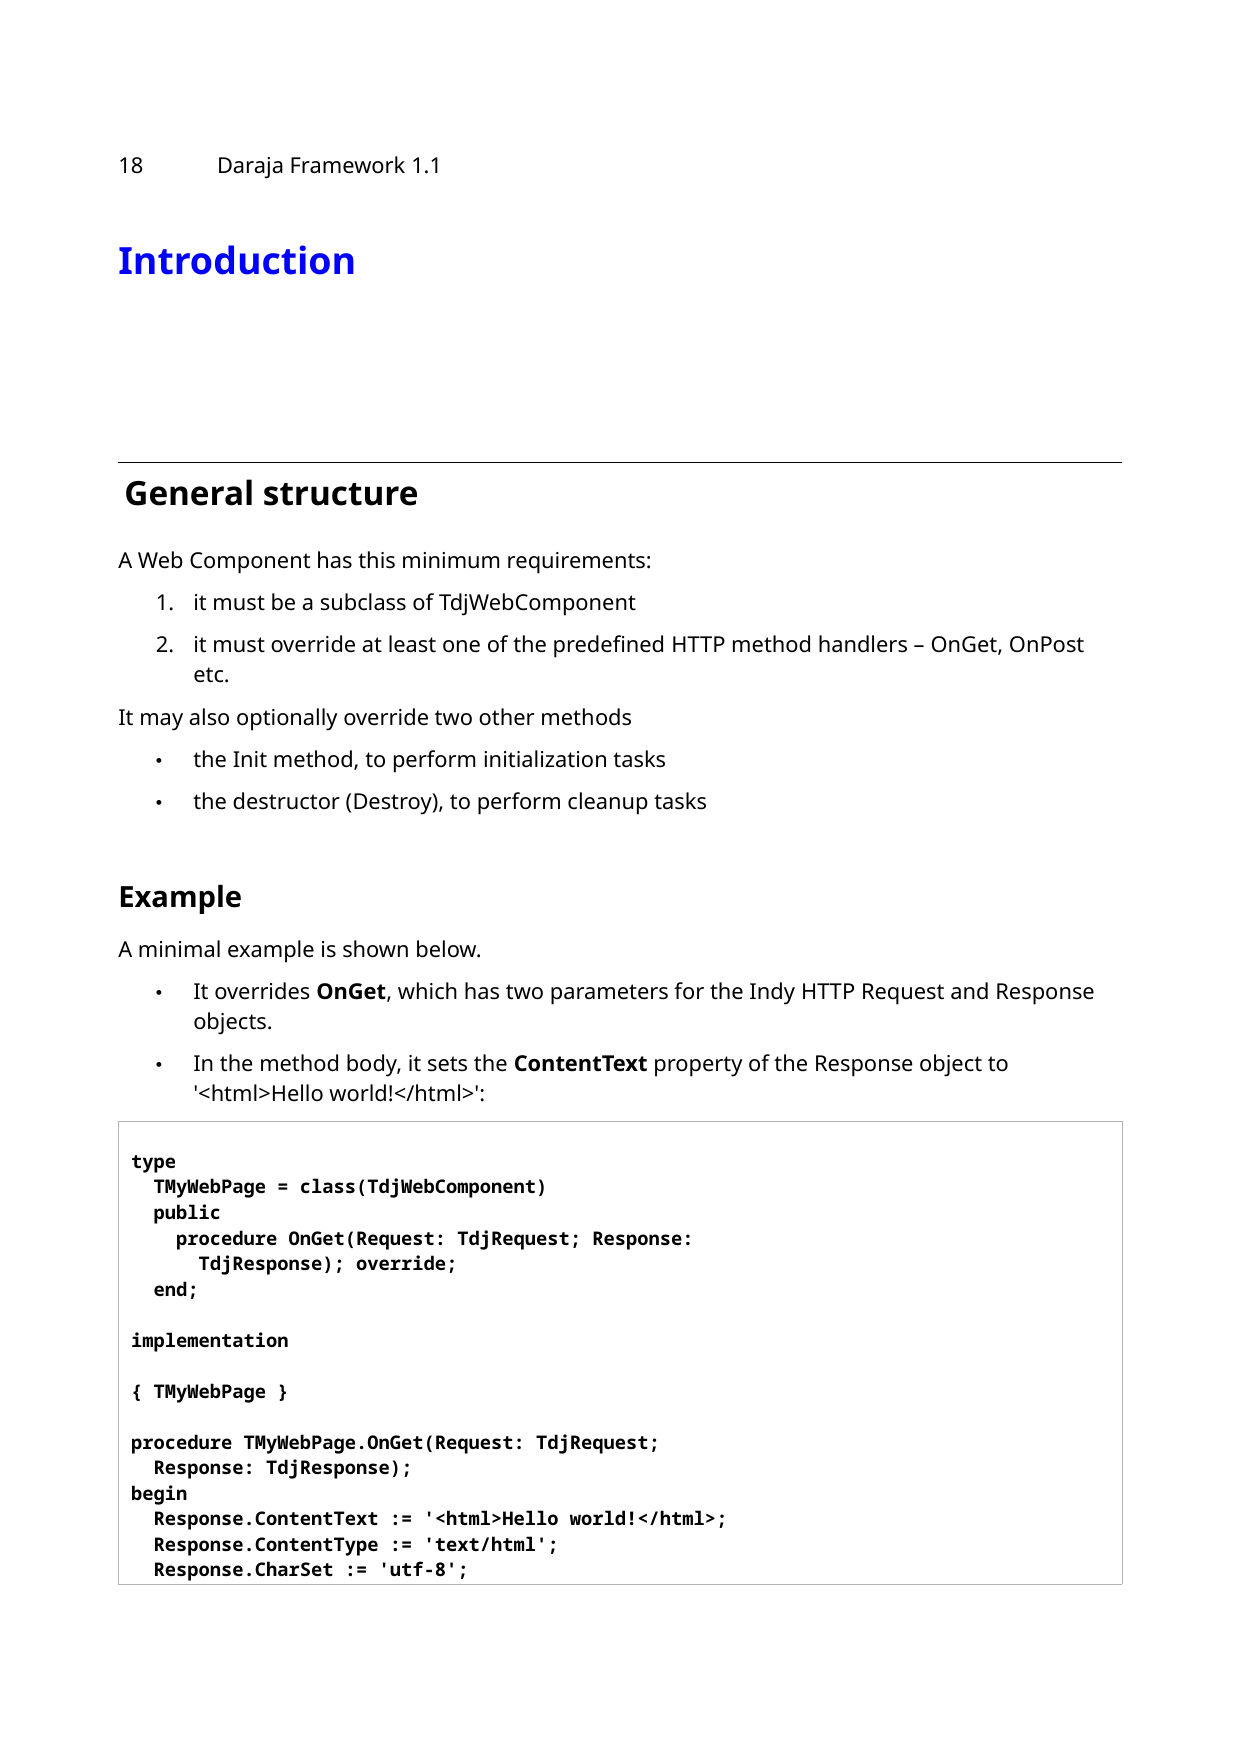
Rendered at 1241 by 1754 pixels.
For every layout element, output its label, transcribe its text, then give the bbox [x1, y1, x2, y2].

subtitle General structure [118, 463, 1122, 521]
text TMyWebPage = class(TdjWebComponent) [119, 1172, 1122, 1197]
subtitle Example [118, 876, 1122, 916]
text { TMyWebPage } [119, 1376, 1122, 1403]
text public [119, 1197, 1122, 1223]
list it must be a subclass of TdjWebComponent [156, 587, 1122, 617]
text A minimal example is shown below. [118, 934, 1122, 964]
list the destructor (Destroy), to perform cleanup tasks [156, 786, 1122, 816]
text Response.CharSet := 'utf-8'; [119, 1554, 1122, 1584]
text It may also optionally override two other methods [118, 701, 1122, 731]
text Response.ContentText := '<html>Hello world!</html>; [119, 1503, 1122, 1529]
text type [119, 1146, 1122, 1172]
list it must override at least one of the predefined HTTP method handlers – OnGet, OnPost etc. [156, 629, 1122, 689]
text procedure TMyWebPage.OnGet(Request: TdjRequest; [119, 1427, 1122, 1452]
text end; [119, 1274, 1122, 1301]
text begin [119, 1478, 1122, 1503]
text procedure OnGet(Request: TdjRequest; Response: [119, 1223, 1122, 1248]
text TdjResponse); override; [119, 1248, 1122, 1274]
list In the method body, it sets the ContentText property of the Response object to '<html>Hello world!</html>': [156, 1048, 1122, 1108]
list It overrides OnGet, which has two parameters for the Indy HTTP Request and Response objects. [156, 976, 1122, 1036]
text A Web Component has this minimum requirements: [118, 545, 1122, 574]
text Response.ContentType := 'text/html'; [119, 1529, 1122, 1554]
text Response: TdjResponse); [119, 1452, 1122, 1478]
text implementation [119, 1325, 1122, 1352]
list the Init method, to perform initialization tasks [156, 744, 1122, 773]
subtitle Introduction [118, 234, 1122, 285]
